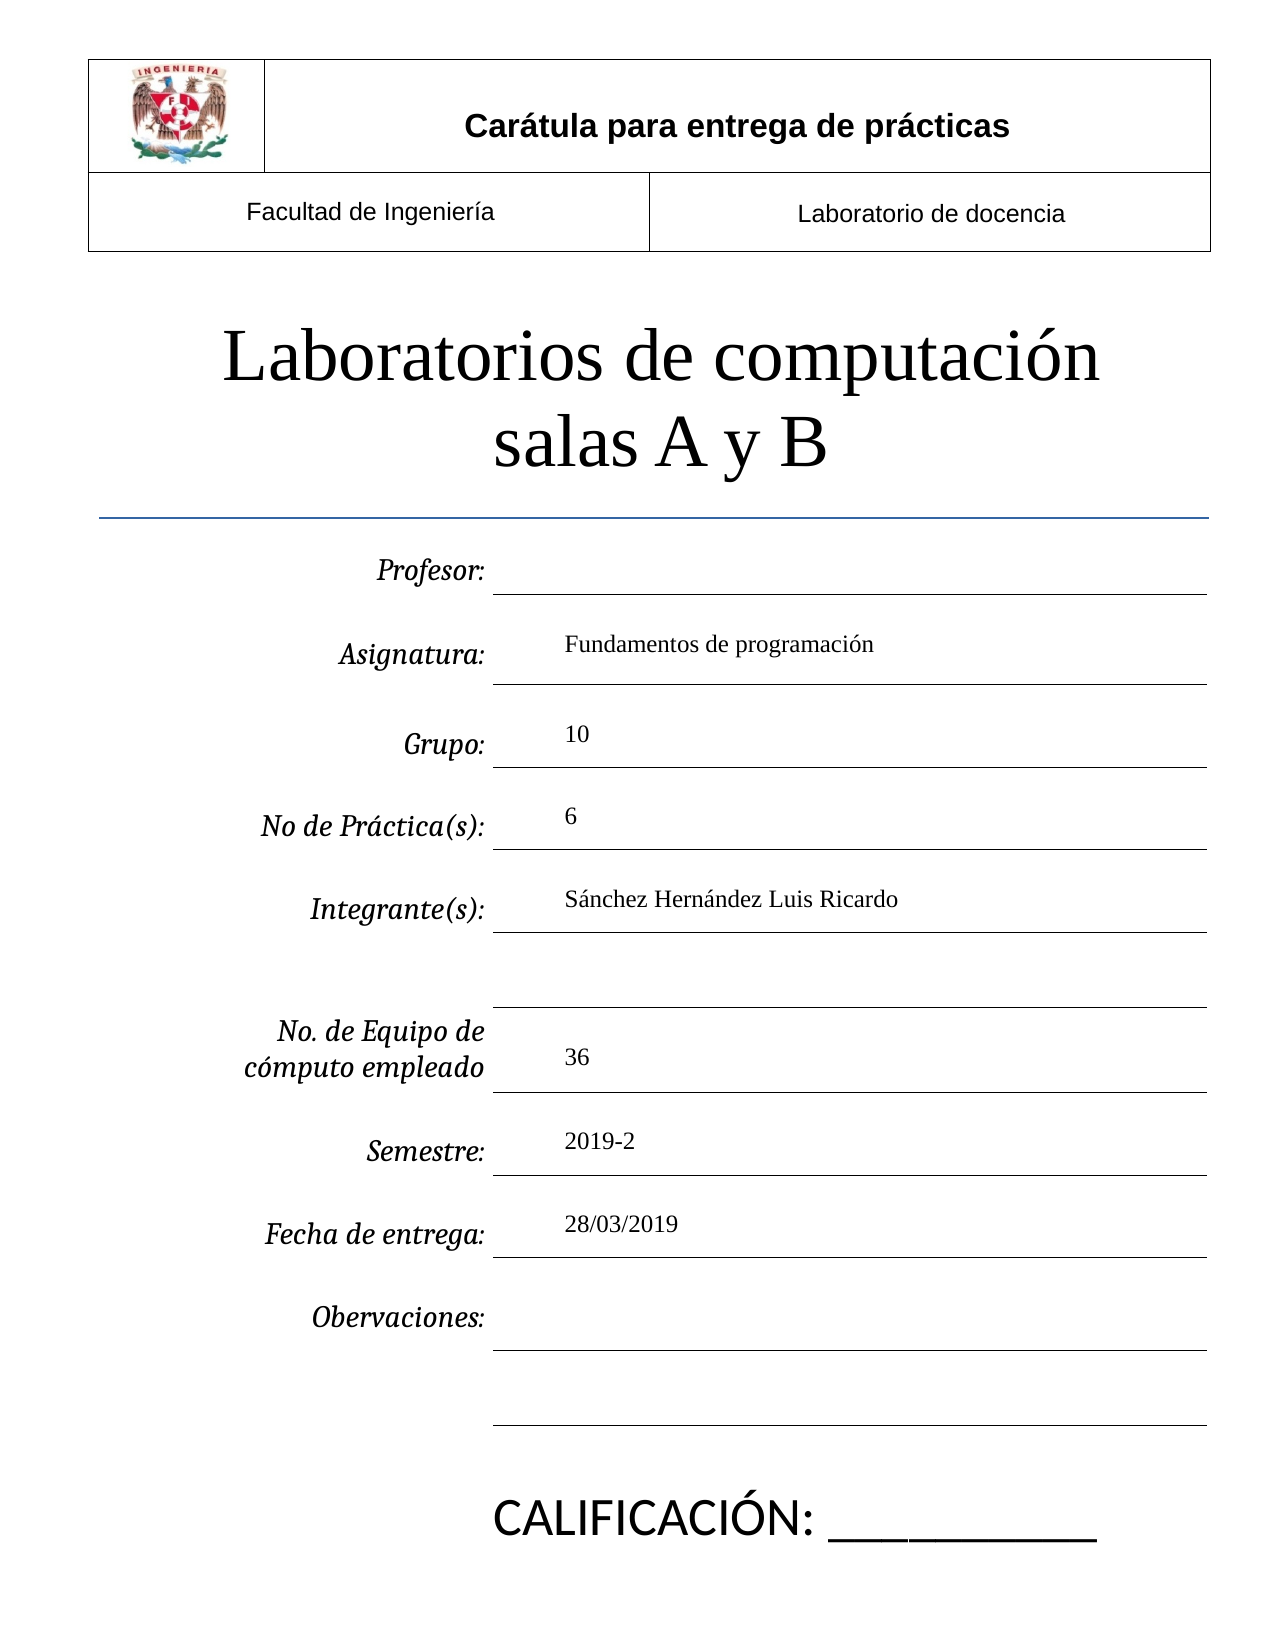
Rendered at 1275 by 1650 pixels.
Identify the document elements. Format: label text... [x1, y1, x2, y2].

table_header [89, 60, 264, 172]
text Laboratorios de computación [118, 310, 1205, 396]
table_header [118, 511, 493, 517]
table_cell Fundamentos de programación [493, 595, 1207, 684]
table_header Carátula para entrega de prácticas [265, 60, 1210, 172]
table_cell No de Práctica(s): [118, 766, 493, 849]
table_cell Grupo: [118, 684, 493, 766]
table_cell Laboratorio de docencia [650, 173, 1210, 251]
table_cell Asignatura: [118, 594, 493, 684]
table_cell 10 [493, 685, 1207, 766]
table_cell 2019-2 [493, 1093, 1207, 1174]
text CALIFICACIÓN: __________ [118, 1483, 1205, 1549]
table_cell [493, 1258, 1207, 1350]
table_cell [493, 1351, 1207, 1425]
table_cell [493, 933, 1207, 1007]
picture [127, 60, 231, 167]
table_header [493, 511, 1207, 517]
table_cell [118, 932, 493, 1007]
text salas A y B [118, 396, 1205, 482]
table_cell Semestre: [118, 1091, 493, 1174]
table_cell 6 [493, 768, 1207, 849]
table_cell Fecha de entrega: [118, 1175, 493, 1257]
table_cell Sánchez Hernández Luis Ricardo [493, 850, 1207, 932]
table_header [493, 519, 1207, 594]
table_header Profesor: [118, 519, 493, 594]
table_cell 36 [493, 1008, 1207, 1091]
table_cell Facultad de Ingeniería [89, 173, 649, 251]
table_cell 28/03/2019 [493, 1176, 1207, 1257]
table_cell No. de Equipo de cómputo empleado [118, 1007, 493, 1091]
table_cell Integrante(s): [118, 849, 493, 932]
table_cell Obervaciones: [118, 1257, 493, 1350]
table_cell [118, 1350, 493, 1425]
